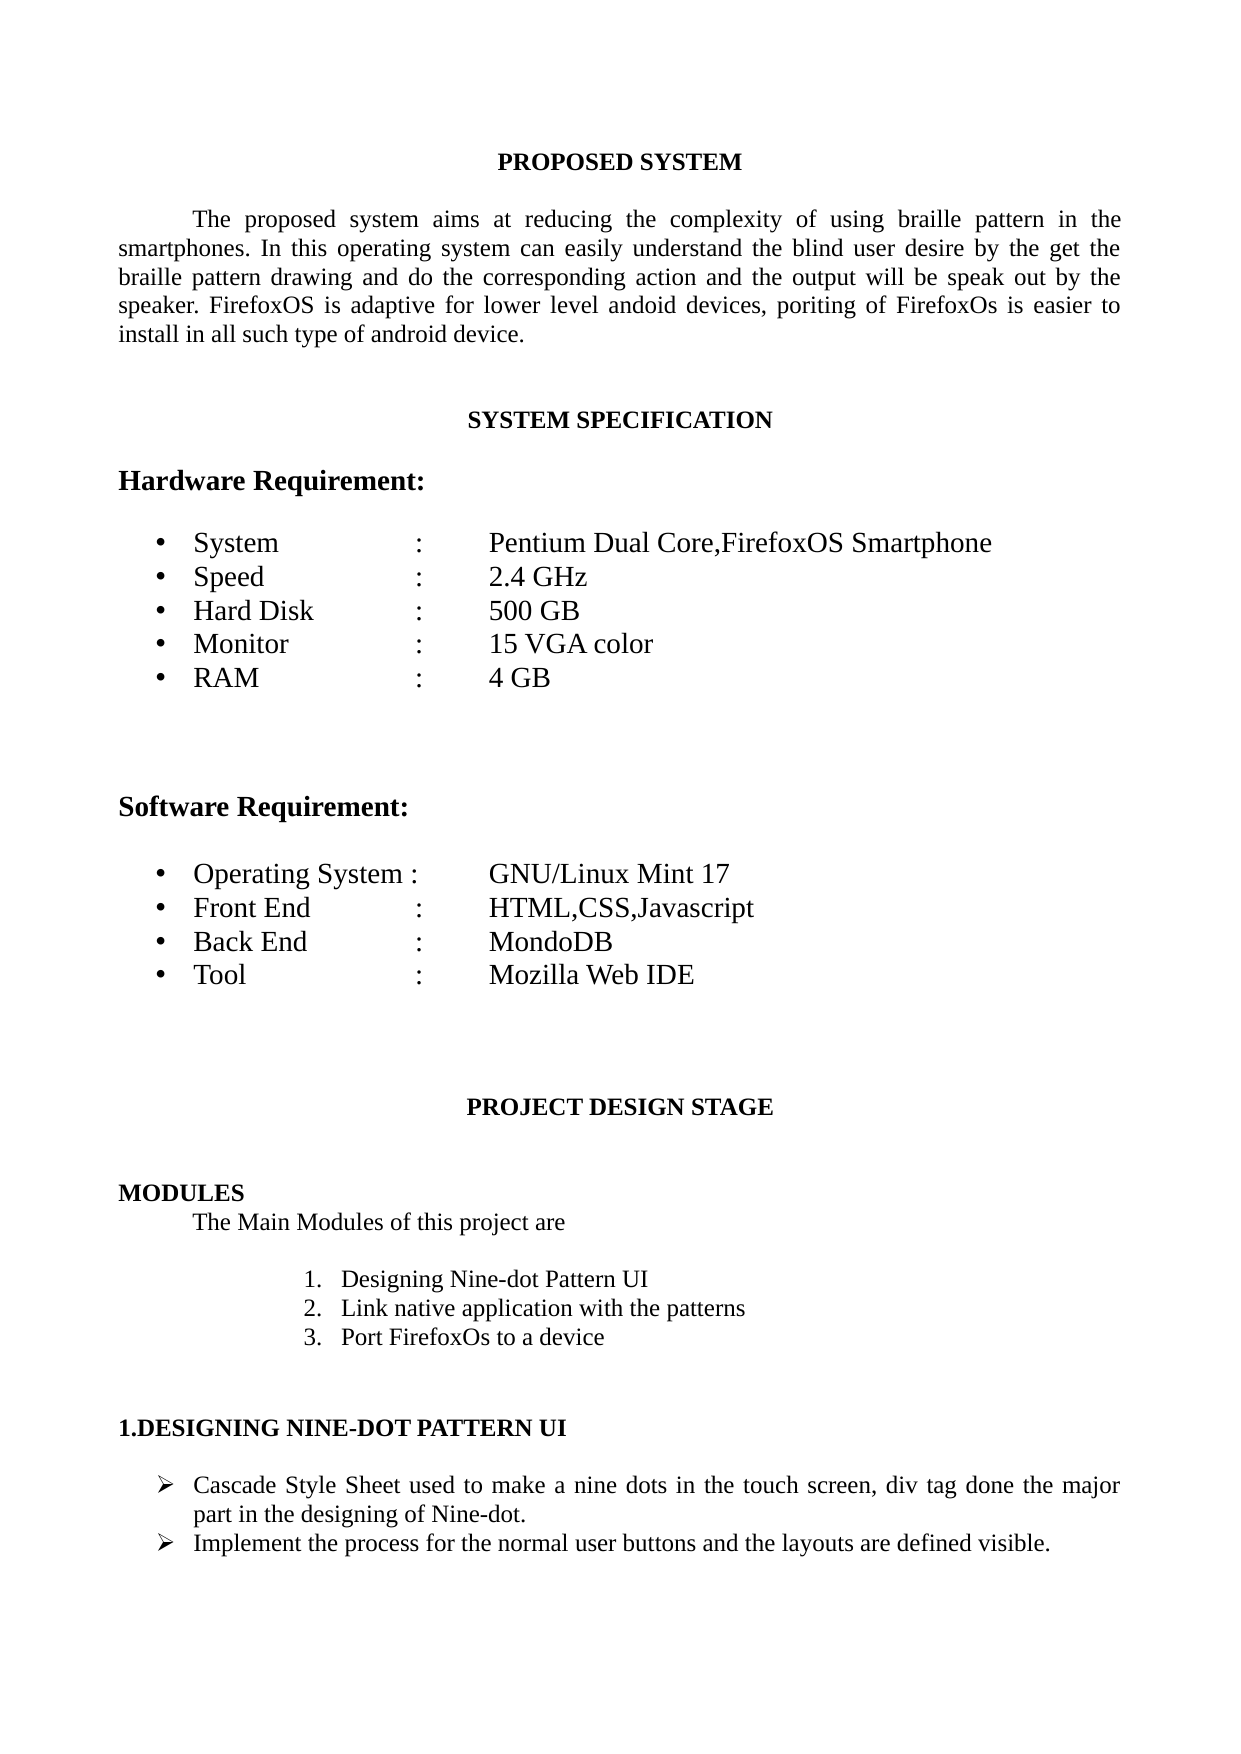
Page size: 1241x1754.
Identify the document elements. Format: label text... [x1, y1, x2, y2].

text SYSTEM SPECIFICATION [118, 406, 1122, 434]
list Hard Disk : 500 GB [156, 593, 1122, 626]
text PROPOSED SYSTEM [118, 147, 1122, 176]
list Front End : HTML,CSS,Javascript [156, 890, 1122, 924]
list Port FirefoxOs to a device [303, 1322, 1122, 1351]
text PROJECT DESIGN STAGE [118, 1092, 1122, 1121]
list Cascade Style Sheet used to make a nine dots in the touch screen, div tag done the major part in the designing of Nine-dot. [156, 1470, 1122, 1528]
text Software Requirement: [118, 789, 1122, 823]
text 1.DESIGNING NINE-DOT PATTERN UI [118, 1413, 1122, 1442]
text The Main Modules of this project are [118, 1207, 1122, 1236]
list Operating System : GNU/Linux Mint 17 [156, 857, 1122, 890]
list Designing Nine-dot Pattern UI [303, 1264, 1122, 1293]
list Speed : 2.4 GHz [156, 559, 1122, 593]
list System : Pentium Dual Core,FirefoxOS Smartphone [156, 525, 1122, 559]
list Monitor : 15 VGA color [156, 626, 1122, 660]
text The proposed system aims at reducing the complexity of using braille pattern in the smartphones. In this operating system can easily understand the blind user desire by the get the braille pattern drawing and do the corresponding action and the output will be speak out by the speaker. FirefoxOS is adaptive for lower level andoid devices, poriting of FirefoxOs is easier to install in all such type of android device. [118, 204, 1122, 348]
list Back End : MondoDB [156, 924, 1122, 957]
list RAM : 4 GB [156, 660, 1122, 694]
list Implement the process for the normal user buttons and the layouts are defined visible. [156, 1528, 1122, 1557]
text Hardware Requirement: [118, 463, 1122, 497]
text MODULES [118, 1178, 1122, 1207]
list Tool : Mozilla Web IDE [156, 957, 1122, 991]
list Link native application with the patterns [303, 1293, 1122, 1322]
